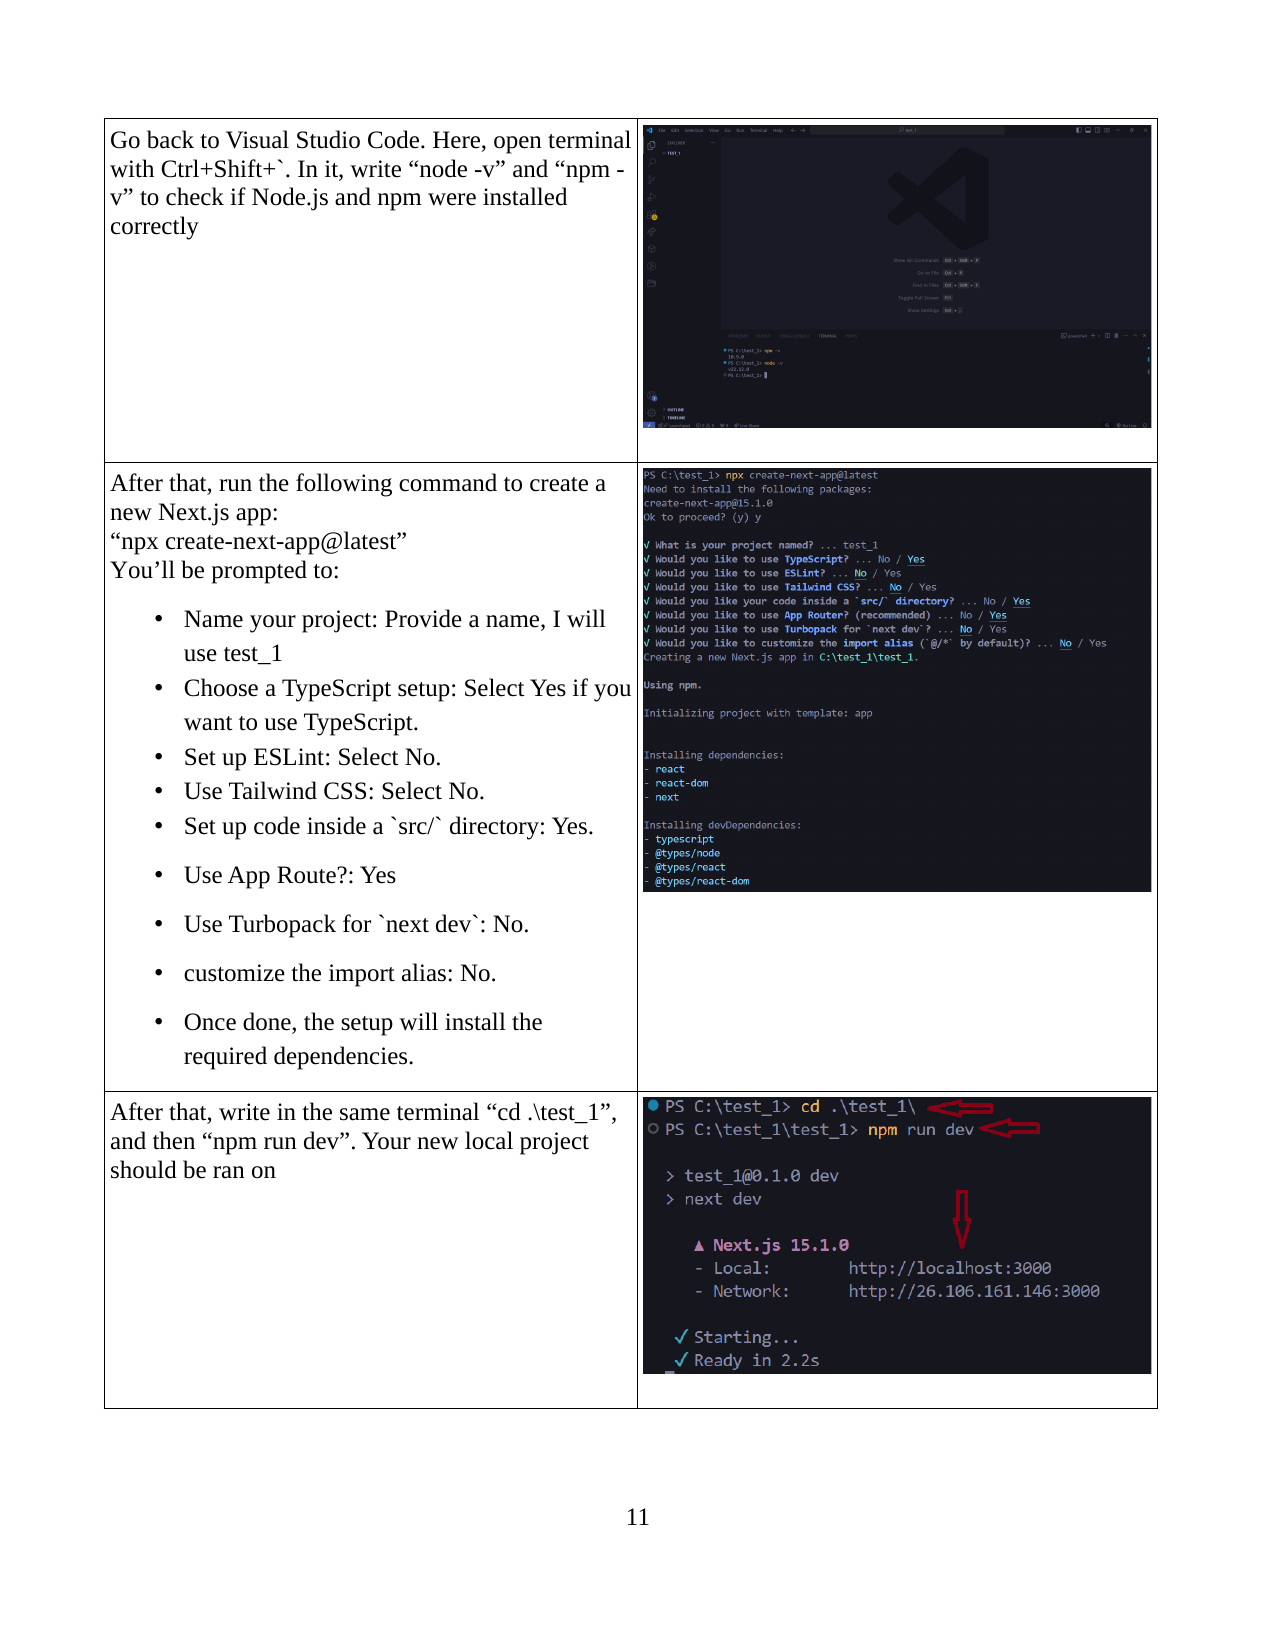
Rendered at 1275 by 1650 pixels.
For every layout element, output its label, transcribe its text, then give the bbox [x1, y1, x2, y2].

picture [643, 125, 1152, 428]
table_cell [638, 119, 1157, 462]
picture [643, 468, 1152, 892]
table_cell After that, run the following command to create a new Next.js app: “npx create-next-app@latest” You’ll be prompted to: Name your project: Provide a name, I will use test_1 Choose a TypeScript setup: Select Yes if you want to use TypeScript. Set up ESLint: Select No. Use Tailwind CSS: Select No. Set up code inside a `src/` directory: Yes. Use App Route?: Yes Use Turbopack for `next dev`: No. customize the import alias: No. Once done, the setup will install the required dependencies. [105, 463, 637, 1091]
table_cell Go back to Visual Studio Code. Here, open terminal with Ctrl+Shift+`. In it, write “node -v” and “npm -v” to check if Node.js and npm were installed correctly [105, 119, 637, 462]
table_cell After that, write in the same terminal “cd .\test_1”, and then “npm run dev”. Your new local project should be ran on [105, 1092, 637, 1408]
table_cell [638, 463, 1157, 1091]
table_cell [638, 1092, 1157, 1408]
picture [643, 1097, 1152, 1374]
